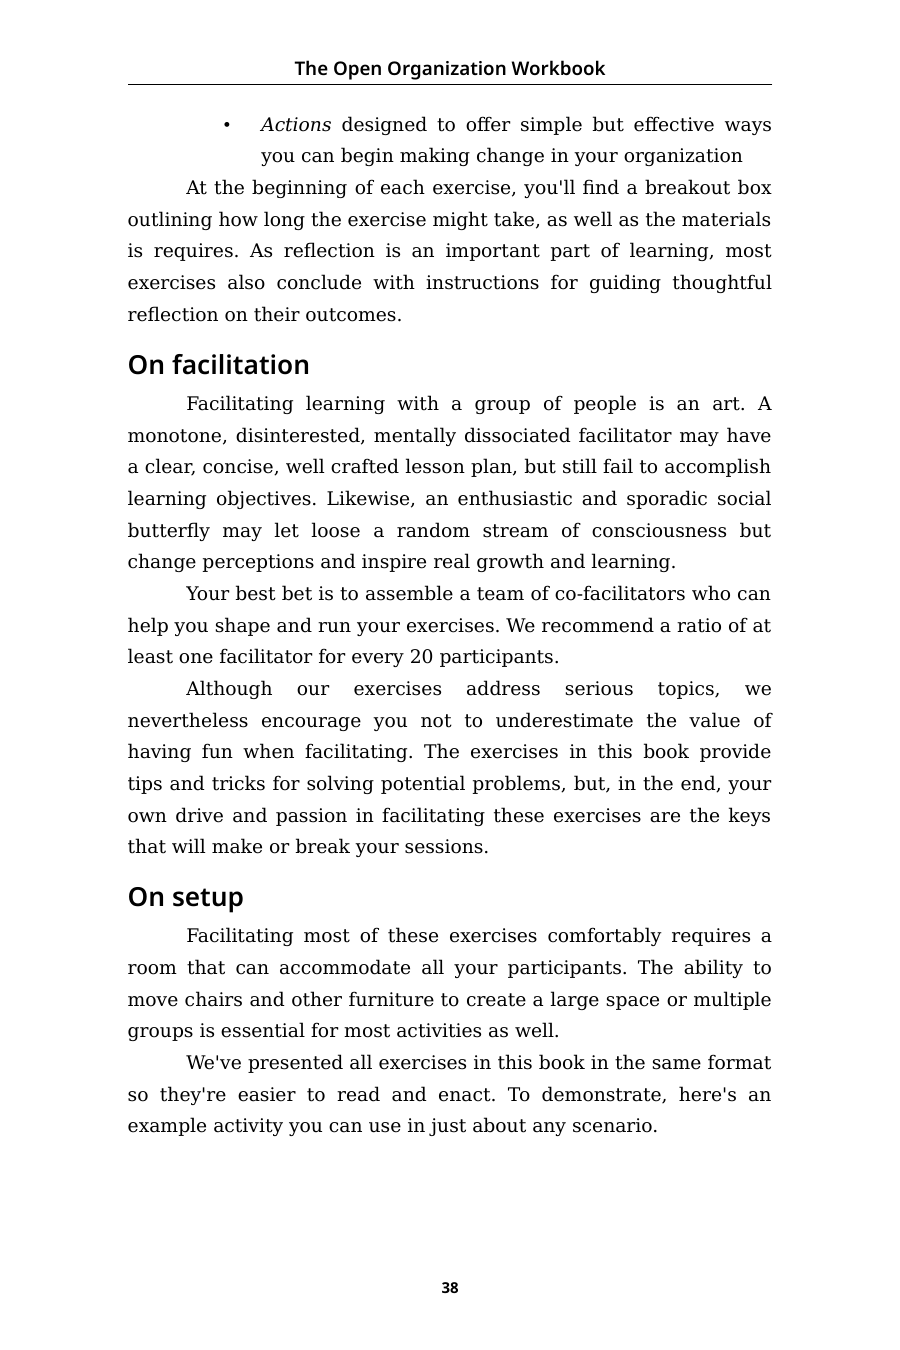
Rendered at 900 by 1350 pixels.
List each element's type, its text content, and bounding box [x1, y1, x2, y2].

subtitle On setup [127, 882, 772, 913]
text We've presented all exercises in this book in the same format so they're easier to read and enact. To demonstrate, here's an example activity you can use in just about any scenario. [127, 1052, 772, 1137]
text Facilitating learning with a group of people is an art. A monotone, disinterested, mentally dissociated facilitator may have a clear, concise, well crafted lesson plan, but still fail to accomplish learning objectives. Likewise, an enthusiastic and sporadic social butterfly may let loose a random stream of consciousness but change perceptions and inspire real growth and learning. [127, 393, 772, 573]
list Actions designed to offer simple but effective ways you can begin making change in your organization [223, 114, 772, 167]
text Although our exercises address serious topics, we nevertheless encourage you not to underestimate the value of having fun when facilitating. The exercises in this book provide tips and tricks for solving potential problems, but, in the end, your own drive and passion in facilitating these exercises are the keys that will make or break your sessions. [127, 678, 772, 858]
text At the beginning of each exercise, you'll find a breakout box outlining how long the exercise might take, as well as the materials is requires. As reflection is an important part of learning, most exercises also conclude with instructions for guiding thoughtful reflection on their outcomes. [127, 177, 772, 326]
text Facilitating most of these exercises comfortably requires a room that can accommodate all your participants. The ability to move chairs and other furniture to create a large space or multiple groups is essential for most activities as well. [127, 925, 772, 1042]
text Your best bet is to assemble a team of co-facilitators who can help you shape and run your exercises. We recommend a ratio of at least one facilitator for every 20 participants. [127, 583, 772, 668]
subtitle On facilitation [127, 350, 772, 380]
